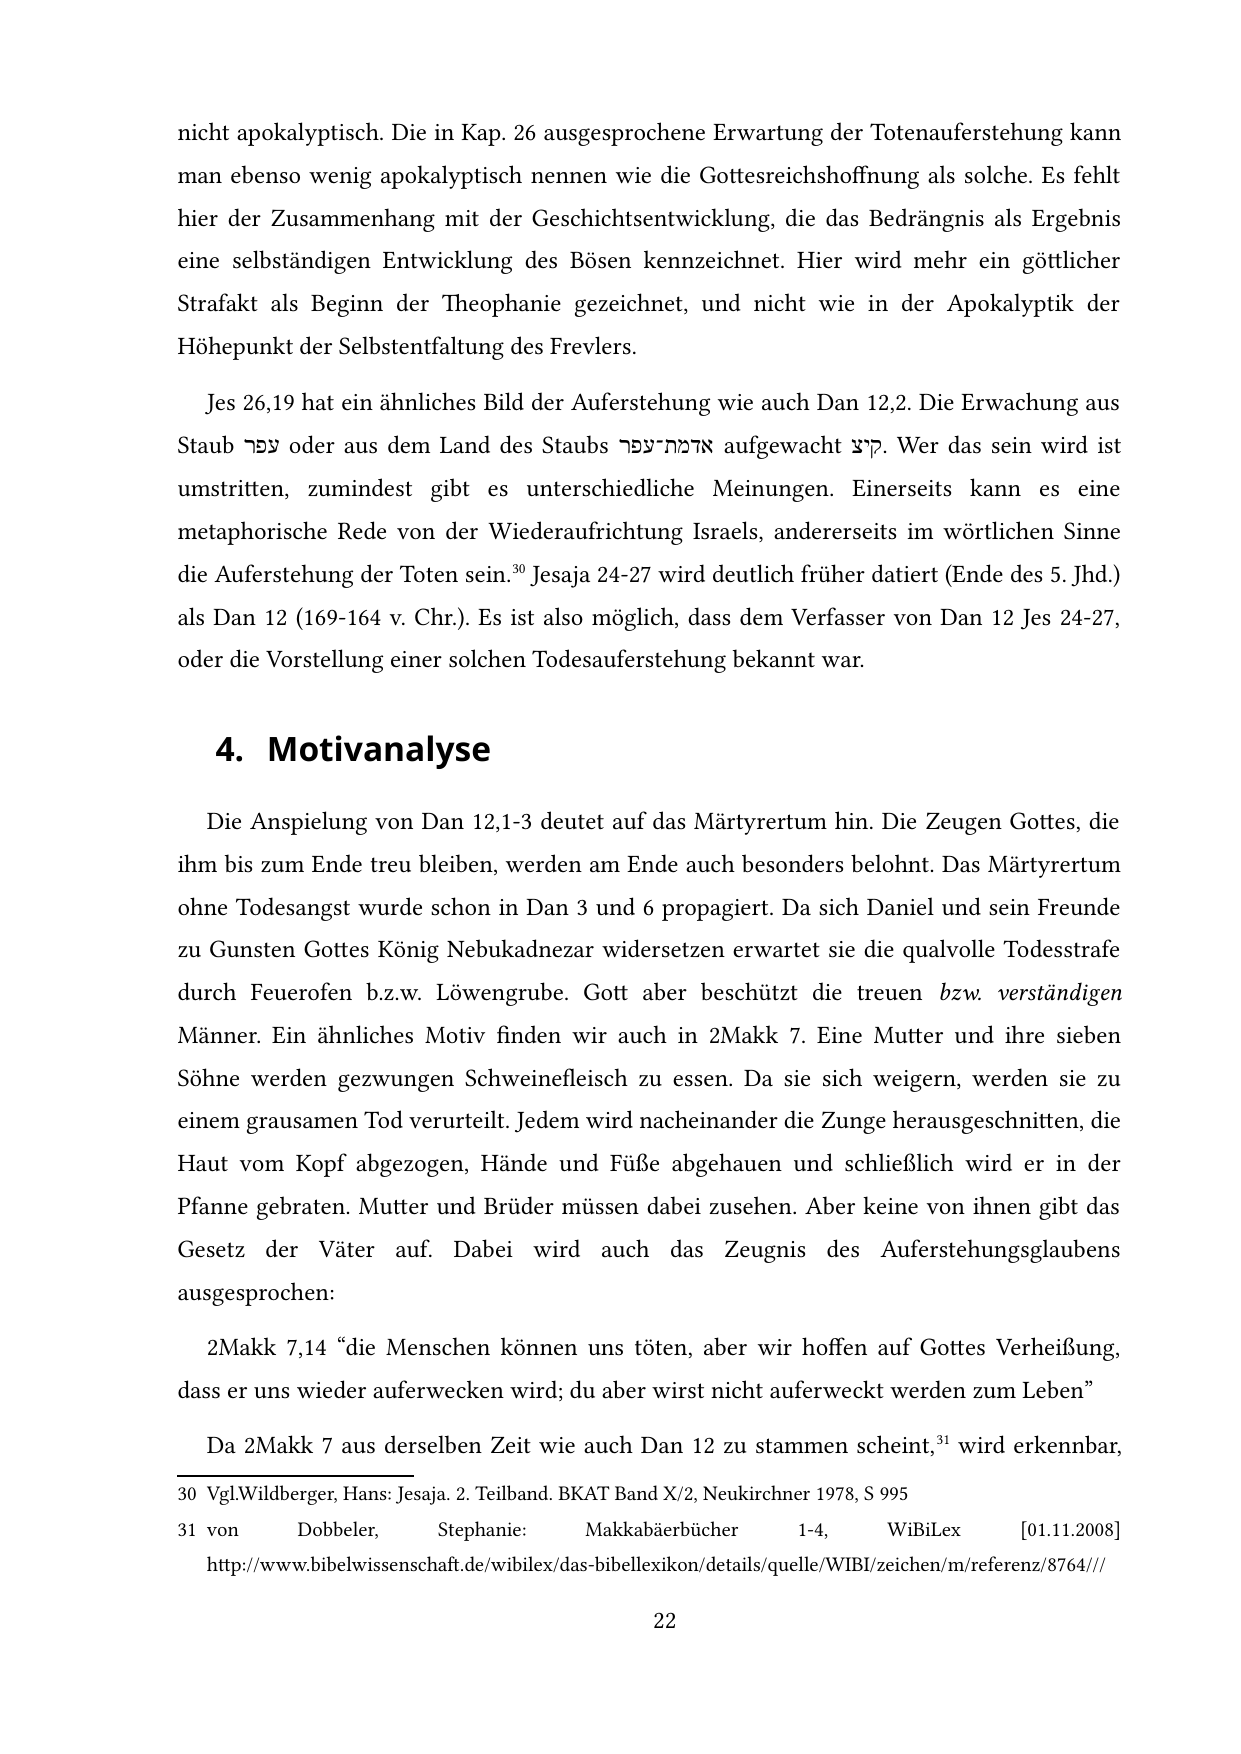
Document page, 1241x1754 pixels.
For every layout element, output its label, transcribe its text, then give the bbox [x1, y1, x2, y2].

text Vgl.Wildberger, Hans: Jesaja. 2. Teilband. BKAT Band X/2, Neukirchner 1978, S 995 [177, 1482, 1122, 1506]
subtitle Motivanalyse [177, 726, 1122, 772]
text Die Anspielung von Dan 12,1-3 deutet auf das Märtyrertum hin. Die Zeugen Gottes, die ihm bis zum Ende treu bleiben, werden am Ende auch besonders belohnt. Das Märtyrertum ohne Todesangst wurde schon in Dan 3 und 6 propagiert. Da sich Daniel und sein Freunde zu Gunsten Gottes König Nebukadnezar widersetzen erwartet sie die qualvolle Todesstrafe durch Feuerofen b.z.w. Löwengrube. Gott aber beschützt die treuen bzw. verständigen Männer. Ein ähnliches Motiv finden wir auch in 2Makk 7. Eine Mutter und ihre sieben Söhne werden gezwungen Schweinefleisch zu essen. Da sie sich weigern, werden sie zu einem grausamen Tod verurteilt. Jedem wird nacheinander die Zunge herausgeschnitten, die Haut vom Kopf abgezogen, Hände und Füße abgehauen und schließlich wird er in der Pfanne gebraten. Mutter und Brüder müssen dabei zusehen. Aber keine von ihnen gibt das Gesetz der Väter auf. Dabei wird auch das Zeugnis des Auferstehungsglaubens ausgesprochen: [177, 807, 1122, 1306]
text Da 2Makk 7 aus derselben Zeit wie auch Dan 12 zu stammen scheint, wird erkennbar, [177, 1431, 1122, 1460]
text Jes 26,19 hat ein ähnliches Bild der Auferstehung wie auch Dan 12,2. Die Erwachung aus Staub עפר oder aus dem Land des Staubs אדמת־עפר aufgewacht קיצ. Wer das sein wird ist umstritten, zumindest gibt es unterschiedliche Meinungen. Einerseits kann es eine metaphorische Rede von der Wiederaufrichtung Israels, andererseits im wörtlichen Sinne die Auferstehung der Toten sein. Jesaja 24-27 wird deutlich früher datiert (Ende des 5. Jhd.) als Dan 12 (169-164 v. Chr.). Es ist also möglich, dass dem Verfasser von Dan 12 Jes 24-27, oder die Vorstellung einer solchen Todesauferstehung bekannt war. [177, 387, 1122, 674]
text 2Makk 7,14 “die Menschen können uns töten, aber wir hoffen auf Gottes Verheißung, dass er uns wieder auferwecken wird; du aber wirst nicht auferweckt werden zum Leben” [177, 1333, 1122, 1404]
text von Dobbeler, Stephanie: Makkabäerbücher 1-4, WiBiLex [01.11.2008] http://www.bibelwissenschaft.de/wibilex/das-bibellexikon/details/quelle/WIBI/zeichen/m/referenz/8764/// [177, 1517, 1122, 1577]
text nicht apokalyptisch. Die in Kap. 26 ausgesprochene Erwartung der Totenauferstehung kann man ebenso wenig apokalyptisch nennen wie die Gottesreichshoffnung als solche. Es fehlt hier der Zusammenhang mit der Geschichtsentwicklung, die das Bedrängnis als Ergebnis eine selbständigen Entwicklung des Bösen kennzeichnet. Hier wird mehr ein göttlicher Strafakt als Beginn der Theophanie gezeichnet, und nicht wie in der Apokalyptik der Höhepunkt der Selbstentfaltung des Frevlers. [177, 118, 1122, 361]
